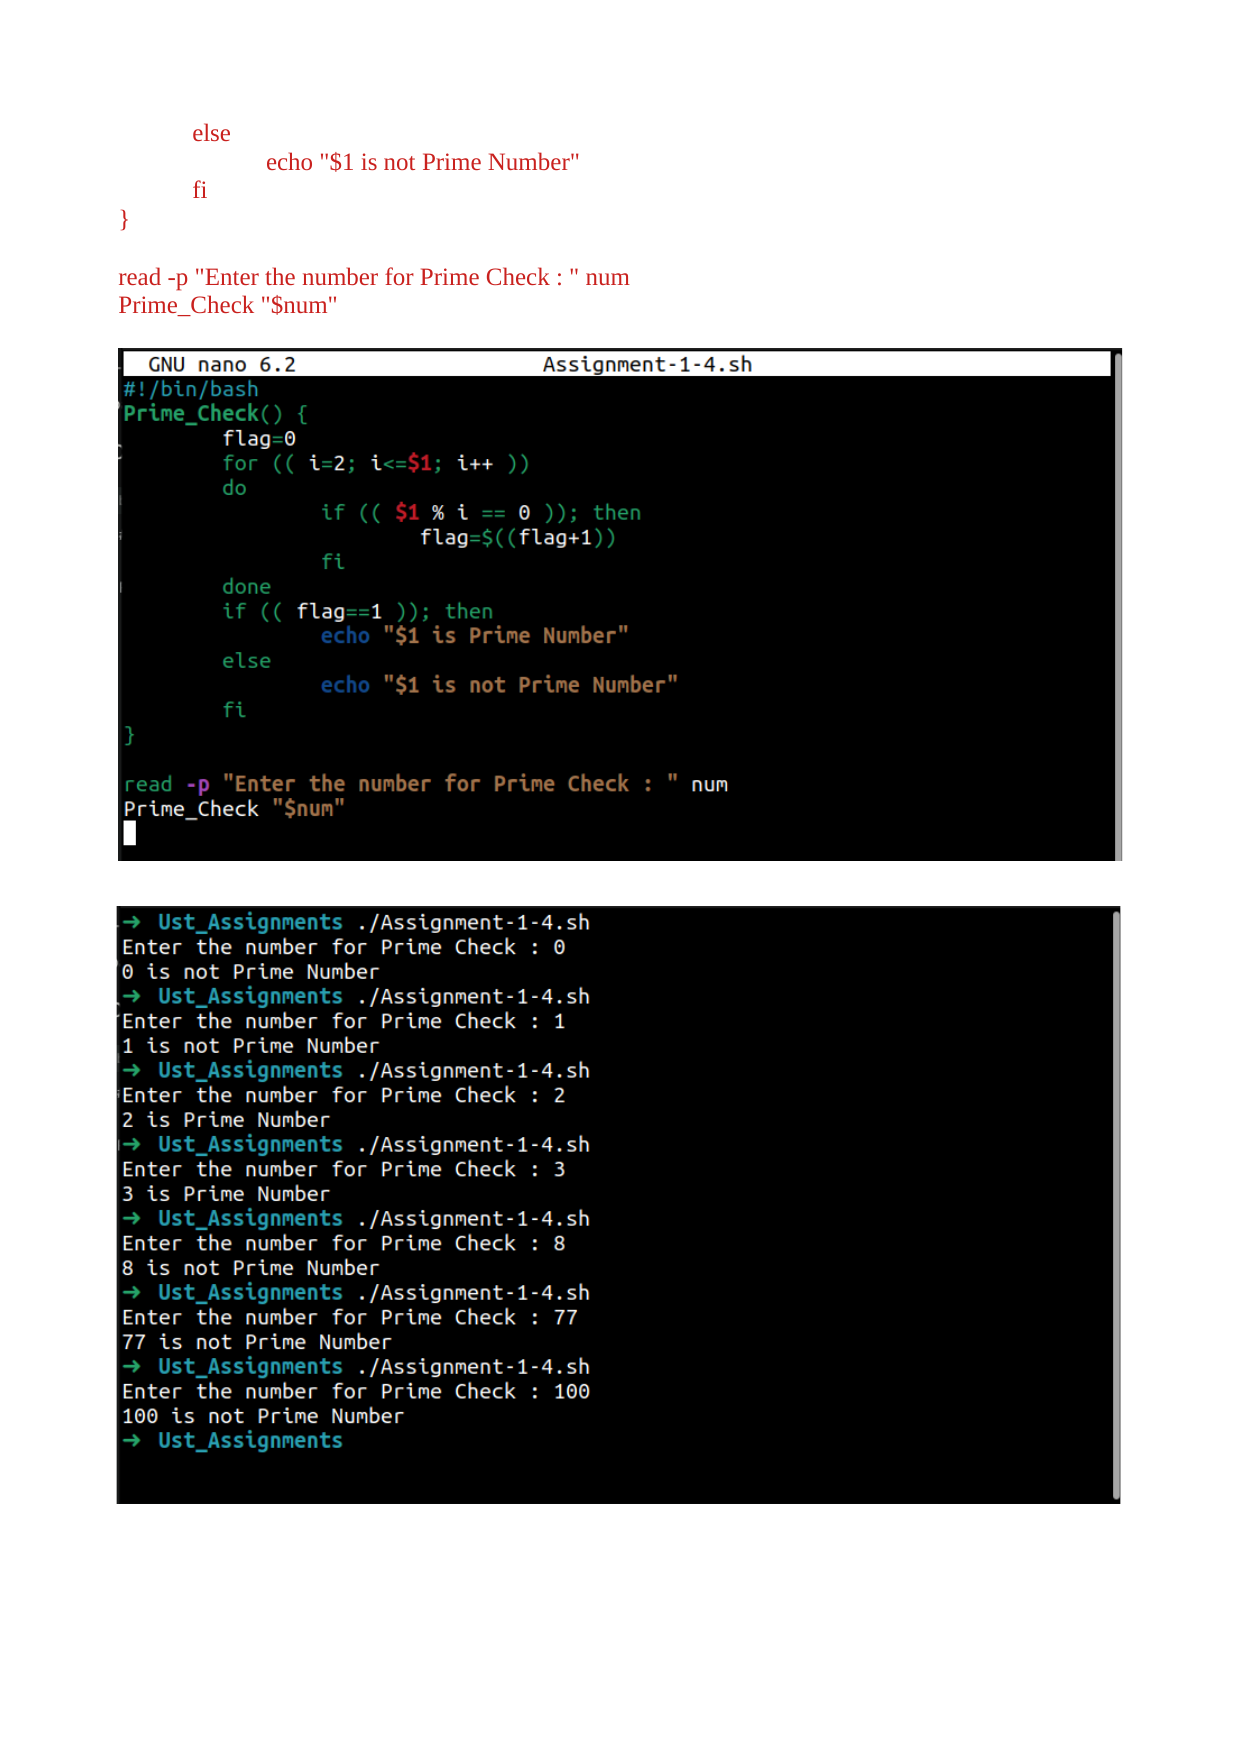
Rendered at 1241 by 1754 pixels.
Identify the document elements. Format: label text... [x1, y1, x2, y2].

text Prime_Check "$num" [118, 291, 1122, 319]
text read -p "Enter the number for Prime Check : " num [118, 262, 1122, 291]
text fi [118, 176, 1122, 204]
text } [118, 204, 1122, 233]
picture [118, 348, 1123, 861]
text echo "$1 is not Prime Number" [118, 147, 1122, 176]
text else [118, 118, 1122, 147]
picture [116, 906, 1121, 1504]
